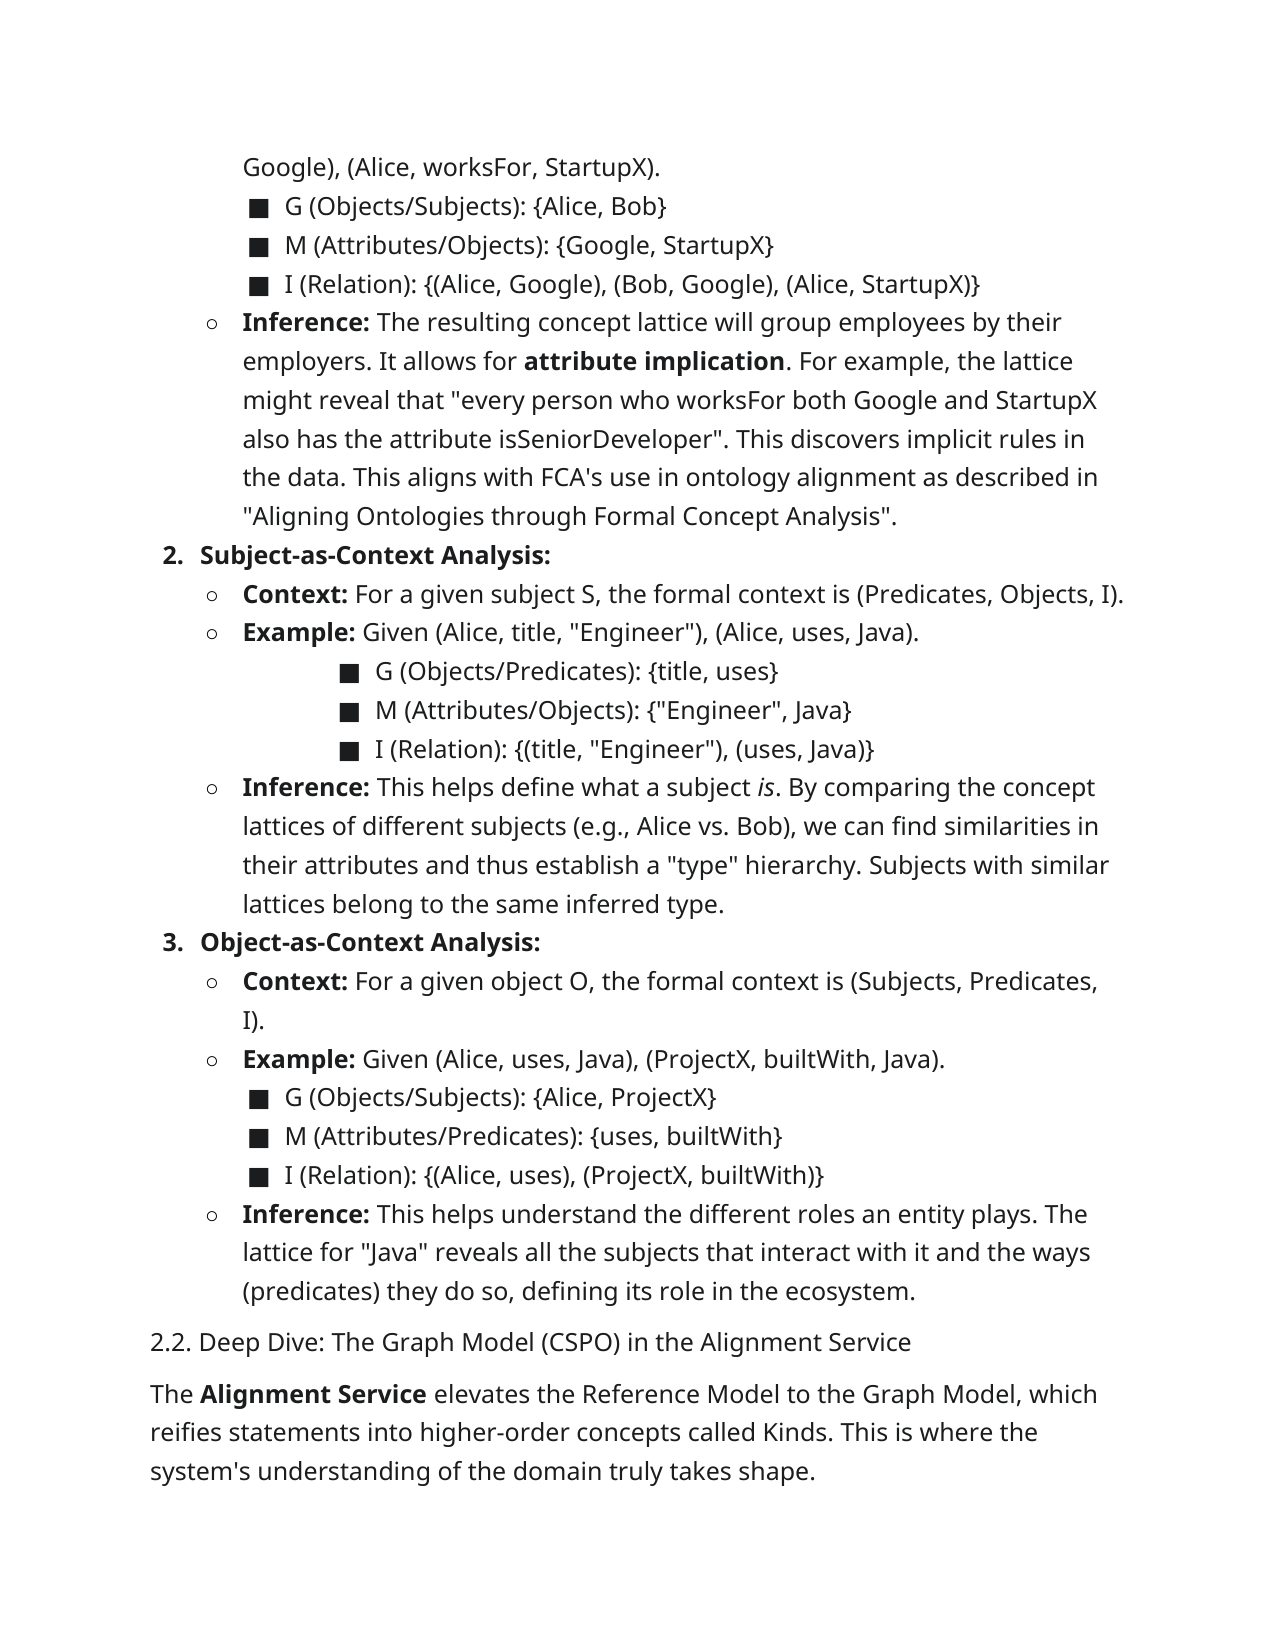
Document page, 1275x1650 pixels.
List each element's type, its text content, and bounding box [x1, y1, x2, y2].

list Context: For a given subject S, the formal context is (Predicates, Objects, I). [205, 576, 1125, 610]
list Google), (Alice, worksFor, StartupX). [205, 150, 1125, 184]
subtitle 2.2. Deep Dive: The Graph Model (CSPO) in the Alignment Service [150, 1325, 1125, 1359]
list Inference: This helps understand the different roles an entity plays. The lattice for "Java" reveals all the subjects that interact with it and the ways (predicates) they do so, defining its role in the ecosystem. [205, 1196, 1125, 1308]
list Example: Given (Alice, uses, Java), (ProjectX, builtWith, Java). [205, 1041, 1125, 1075]
list Inference: The resulting concept lattice will group employees by their employers. It allows for attribute implication. For example, the lattice might reveal that "every person who worksFor both Google and StartupX also has the attribute isSeniorDeveloper". This discovers implicit rules in the data. This aligns with FCA's use in ontology alignment as described in "Aligning Ontologies through Formal Concept Analysis". [205, 305, 1125, 533]
list G (Objects/Subjects): {Alice, ProjectX} [247, 1080, 1125, 1114]
list Context: For a given object O, the formal context is (Subjects, Predicates, I). [205, 964, 1125, 1037]
list G (Objects/Predicates): {title, uses} [337, 654, 1125, 688]
list I (Relation): {(Alice, Google), (Bob, Google), (Alice, StartupX)} [247, 266, 1125, 300]
list M (Attributes/Predicates): {uses, builtWith} [247, 1119, 1125, 1153]
list Inference: This helps define what a subject is. By comparing the concept lattices of different subjects (e.g., Alice vs. Bob), we can find similarities in their attributes and thus establish a "type" hierarchy. Subjects with similar lattices belong to the same inferred type. [205, 770, 1125, 920]
list I (Relation): {(Alice, uses), (ProjectX, builtWith)} [247, 1157, 1125, 1192]
list M (Attributes/Objects): {Google, StartupX} [247, 227, 1125, 262]
list I (Relation): {(title, "Engineer"), (uses, Java)} [337, 731, 1125, 765]
list Example: Given (Alice, title, "Engineer"), (Alice, uses, Java). [205, 615, 1125, 649]
list G (Objects/Subjects): {Alice, Bob} [247, 189, 1125, 223]
text The Alignment Service elevates the Reference Model to the Graph Model, which reifies statements into higher-order concepts called Kinds. This is where the system's understanding of the domain truly takes shape. [150, 1376, 1125, 1488]
list M (Attributes/Objects): {"Engineer", Java} [337, 692, 1125, 727]
list Subject-as-Context Analysis: [162, 537, 1125, 572]
list Object-as-Context Analysis: [162, 925, 1125, 959]
